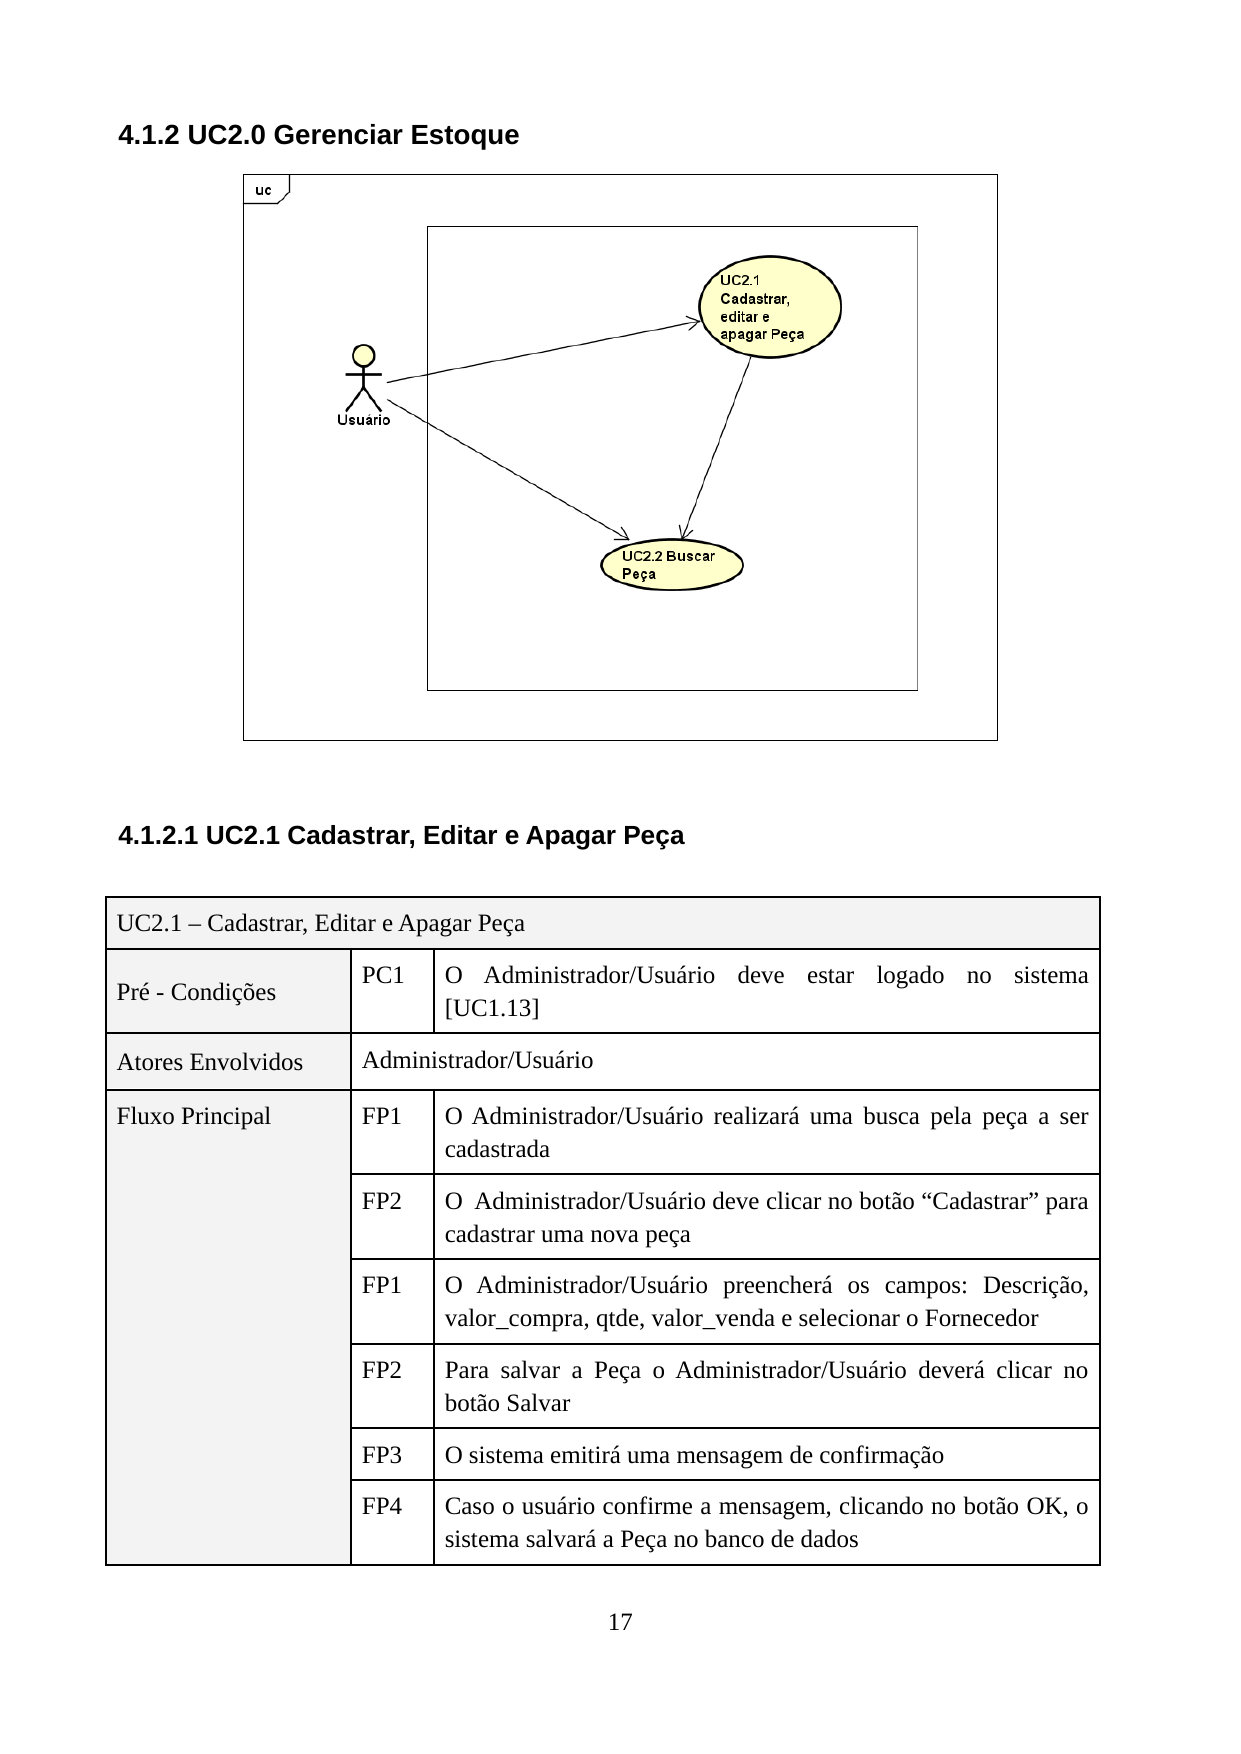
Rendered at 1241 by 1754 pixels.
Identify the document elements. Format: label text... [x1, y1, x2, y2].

table_cell Fluxo Principal [107, 1091, 350, 1564]
table_cell FP4 [352, 1481, 433, 1564]
table_cell Caso o usuário confirme a mensagem, clicando no botão OK, o sistema salvará a Peça no banco de dados [435, 1481, 1099, 1564]
table_cell O sistema emitirá uma mensagem de confirmação [435, 1429, 1099, 1479]
table_cell O Administrador/Usuário deve clicar no botão “Cadastrar” para cadastrar uma nova peça [435, 1175, 1099, 1258]
table_cell Para salvar a Peça o Administrador/Usuário deverá clicar no botão Salvar [435, 1345, 1099, 1427]
table_cell FP2 [352, 1345, 433, 1427]
table_cell O Administrador/Usuário preencherá os campos: Descrição, valor_compra, qtde, valor_venda e selecionar o Fornecedor [435, 1260, 1099, 1343]
table_cell Administrador/Usuário [352, 1034, 1099, 1088]
table_cell FP1 [352, 1091, 433, 1173]
table_cell O Administrador/Usuário deve estar logado no sistema [UC1.13] [435, 950, 1099, 1032]
table_cell PC1 [352, 950, 433, 1032]
subtitle 4.1.2 UC2.0 Gerenciar Estoque [118, 118, 1122, 150]
table_cell FP2 [352, 1175, 433, 1258]
table_cell FP1 [352, 1260, 433, 1343]
table_cell FP3 [352, 1429, 433, 1479]
table_cell Pré - Condições [107, 950, 350, 1032]
picture [231, 162, 1009, 751]
table_header UC2.1 – Cadastrar, Editar e Apagar Peça [107, 898, 1099, 948]
table_cell O Administrador/Usuário realizará uma busca pela peça a ser cadastrada [435, 1091, 1099, 1173]
subtitle 4.1.2.1 UC2.1 Cadastrar, Editar e Apagar Peça [118, 820, 1122, 850]
table_cell Atores Envolvidos [107, 1034, 350, 1088]
